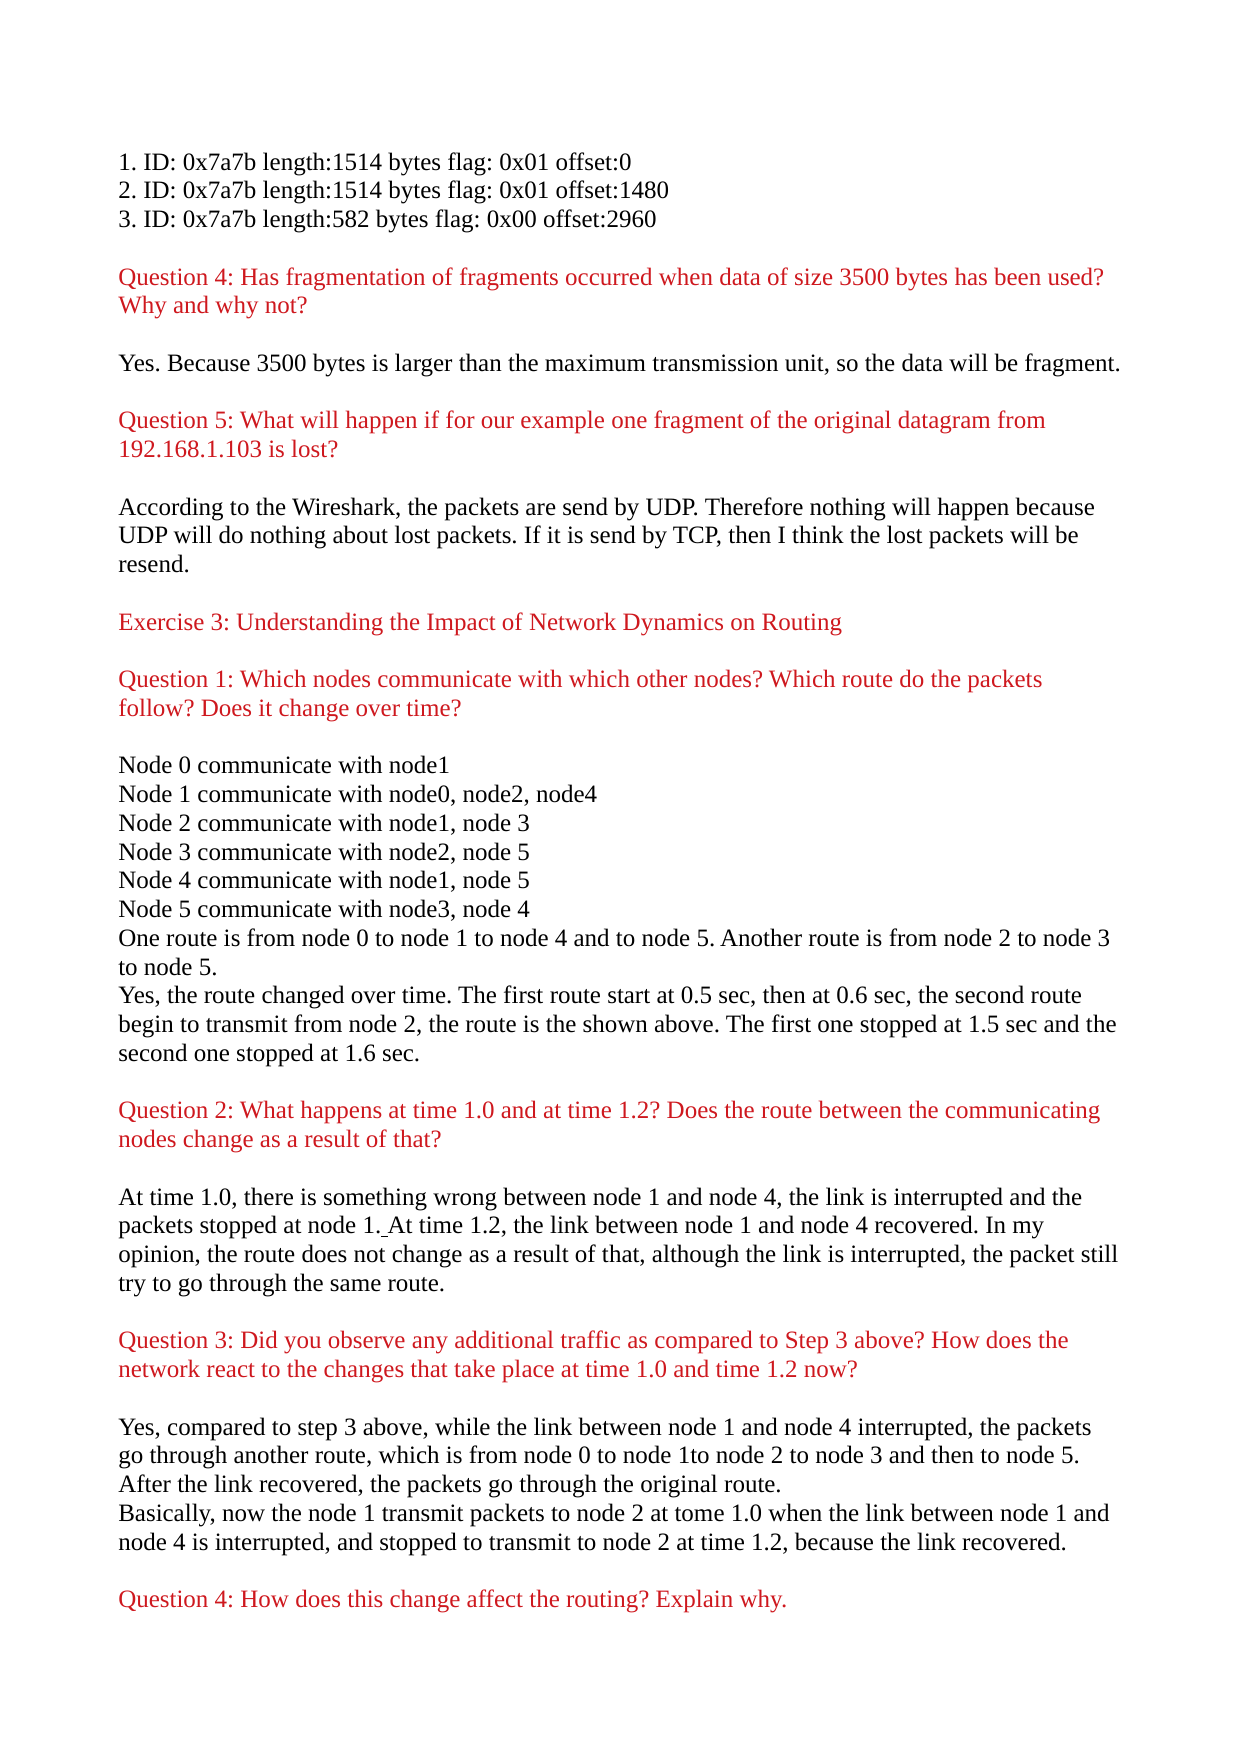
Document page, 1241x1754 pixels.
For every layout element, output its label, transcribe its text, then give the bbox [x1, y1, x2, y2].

text At time 1.0, there is something wrong between node 1 and node 4, the link is interrupted and the packets stopped at node 1. At time 1.2, the link between node 1 and node 4 recovered. In my opinion, the route does not change as a result of that, although the link is interrupted, the packet still try to go through the same route. [118, 1182, 1122, 1297]
text Yes, the route changed over time. The first route start at 0.5 sec, then at 0.6 sec, the second route begin to transmit from node 2, the route is the shown above. The first one stopped at 1.5 sec and the second one stopped at 1.6 sec. [118, 981, 1122, 1067]
text Yes, compared to step 3 above, while the link between node 1 and node 4 interrupted, the packets go through another route, which is from node 0 to node 1to node 2 to node 3 and then to node 5. After the link recovered, the packets go through the original route. [118, 1412, 1122, 1498]
text Basically, now the node 1 transmit packets to node 2 at tome 1.0 when the link between node 1 and node 4 is interrupted, and stopped to transmit to node 2 at time 1.2, because the link recovered. [118, 1498, 1122, 1556]
text Node 2 communicate with node1, node 3 [118, 808, 1122, 837]
text According to the Wireshark, the packets are send by UDP. Therefore nothing will happen because UDP will do nothing about lost packets. If it is send by TCP, then I think the lost packets will be resend. [118, 492, 1122, 578]
text Question 5: What will happen if for our example one fragment of the original datagram from 192.168.1.103 is lost? [118, 406, 1122, 463]
text Question 3: Did you observe any additional traffic as compared to Step 3 above? How does the network react to the changes that take place at time 1.0 and time 1.2 now? [118, 1326, 1122, 1383]
text Node 1 communicate with node0, node2, node4 [118, 779, 1122, 808]
text Exercise 3: Understanding the Impact of Network Dynamics on Routing [118, 607, 1122, 636]
text Question 2: What happens at time 1.0 and at time 1.2? Does the route between the communicating nodes change as a result of that? [118, 1096, 1122, 1153]
text Node 5 communicate with node3, node 4 [118, 894, 1122, 923]
text Question 1: Which nodes communicate with which other nodes? Which route do the packets follow? Does it change over time? [118, 664, 1122, 722]
text Question 4: How does this change affect the routing? Explain why. [118, 1584, 1122, 1613]
text Node 4 communicate with node1, node 5 [118, 866, 1122, 894]
text 3. ID: 0x7a7b length:582 bytes flag: 0x00 offset:2960 [118, 204, 1122, 233]
text 1. ID: 0x7a7b length:1514 bytes flag: 0x01 offset:0 [118, 147, 1122, 176]
text Question 4: Has fragmentation of fragments occurred when data of size 3500 bytes has been used? Why and why not? [118, 262, 1122, 319]
text Yes. Because 3500 bytes is larger than the maximum transmission unit, so the data will be fragment. [118, 348, 1122, 377]
text Node 3 communicate with node2, node 5 [118, 837, 1122, 866]
text One route is from node 0 to node 1 to node 4 and to node 5. Another route is from node 2 to node 3 to node 5. [118, 923, 1122, 981]
text Node 0 communicate with node1 [118, 751, 1122, 779]
text 2. ID: 0x7a7b length:1514 bytes flag: 0x01 offset:1480 [118, 176, 1122, 204]
